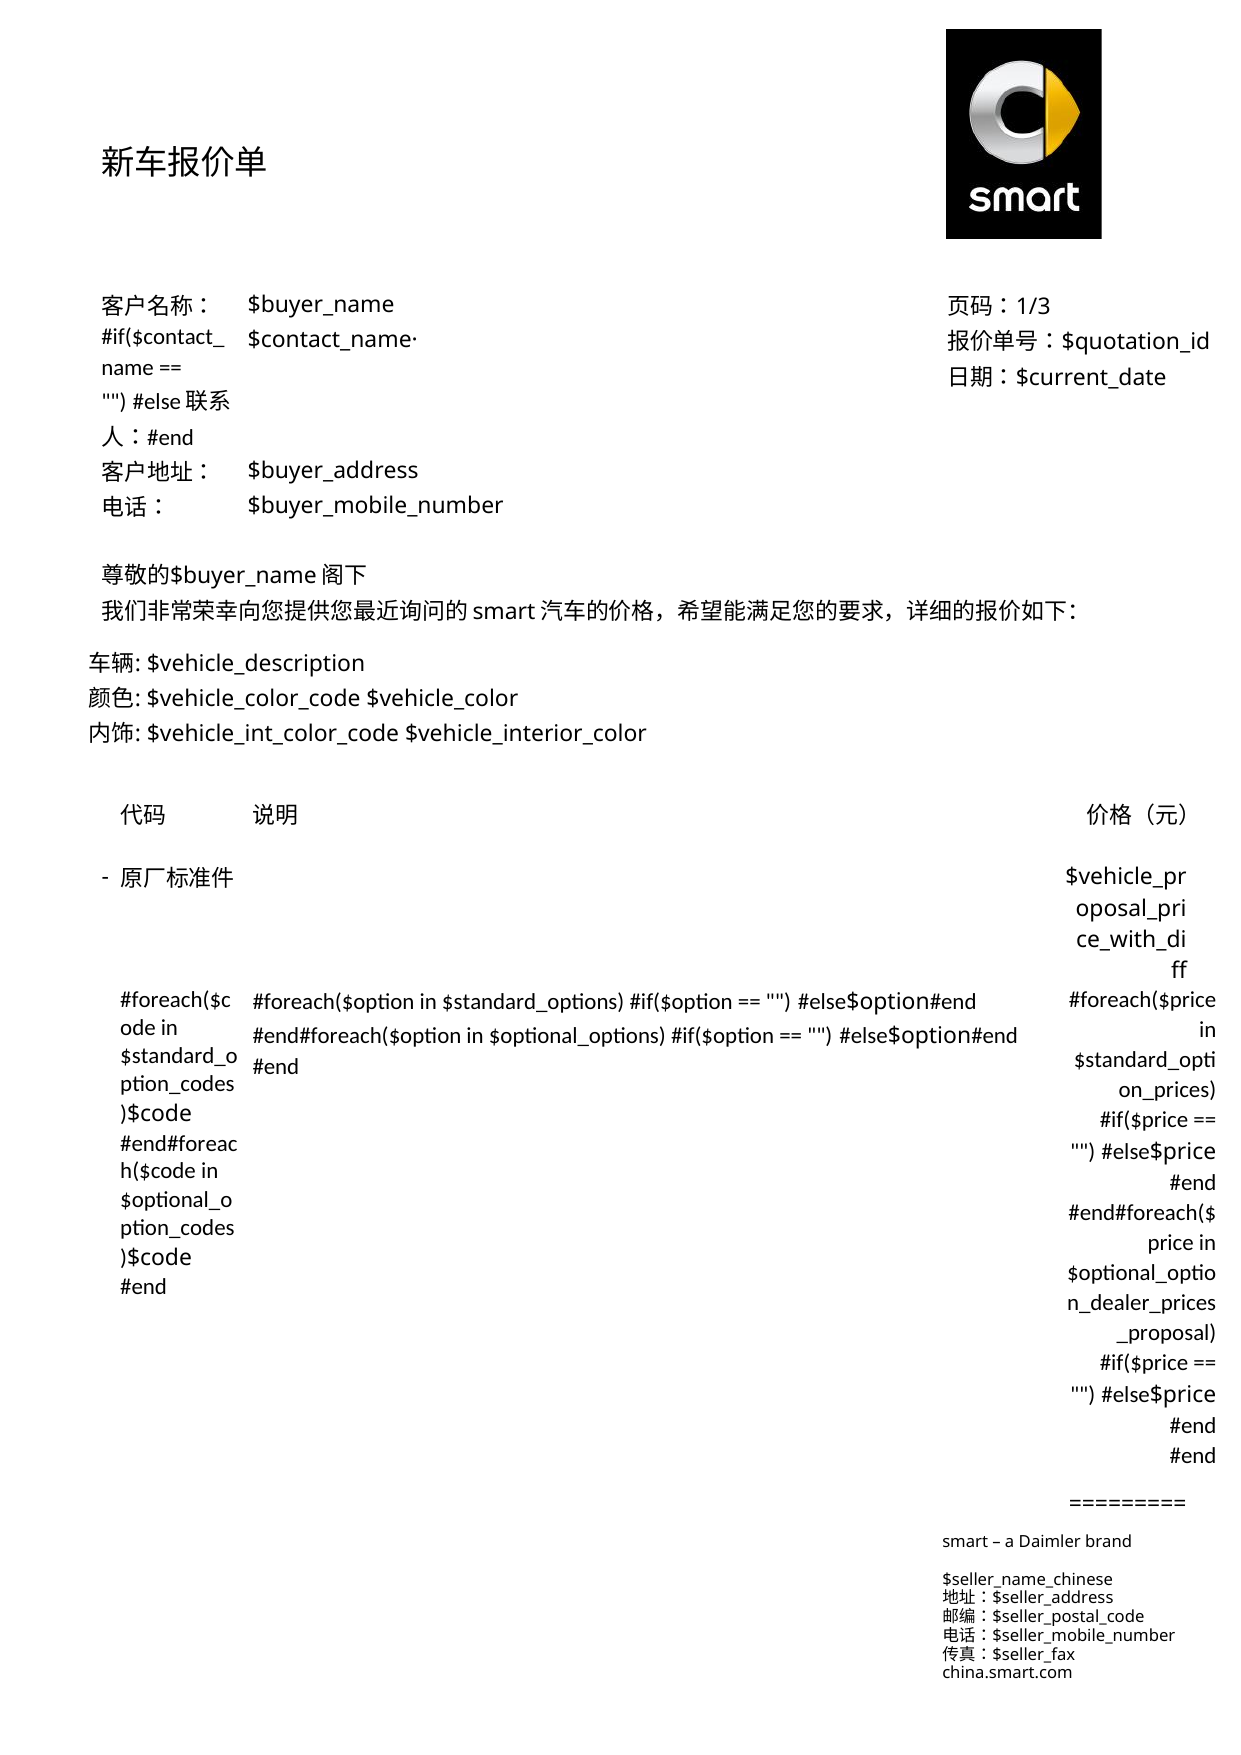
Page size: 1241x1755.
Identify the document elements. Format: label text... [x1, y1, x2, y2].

table_cell #foreach($option in $standard_options) #if($option == "").#else$option#end #end#foreach($option in $optional_options) #if($option == "").#else$option#end #end [252, 985, 1064, 1487]
table_cell [740, 1487, 1064, 1518]
table_header [1198, 860, 1227, 985]
table_cell #foreach($price in $standard_option_prices) #if($price == "").#else$price#end #end#foreach($price in $optional_option_dealer_prices_proposal) #if($price == "").#else$price#end #end [1064, 985, 1227, 1487]
table_cell [120, 1487, 252, 1518]
table_cell ========= [1064, 1487, 1198, 1518]
table_header 原厂标准件 [120, 860, 739, 985]
table_cell [76, 1487, 120, 1518]
table_cell [76, 985, 120, 1487]
table_cell #foreach($code in $standard_option_codes)$code #end#foreach($code in $optional_option_codes)$code #end [120, 985, 252, 1487]
table_cell [252, 1487, 739, 1518]
table_header [740, 860, 1064, 985]
table_cell [1198, 1487, 1227, 1518]
table_header - [76, 860, 120, 985]
table_header $vehicle_proposal_price_with_diff [1064, 860, 1198, 985]
